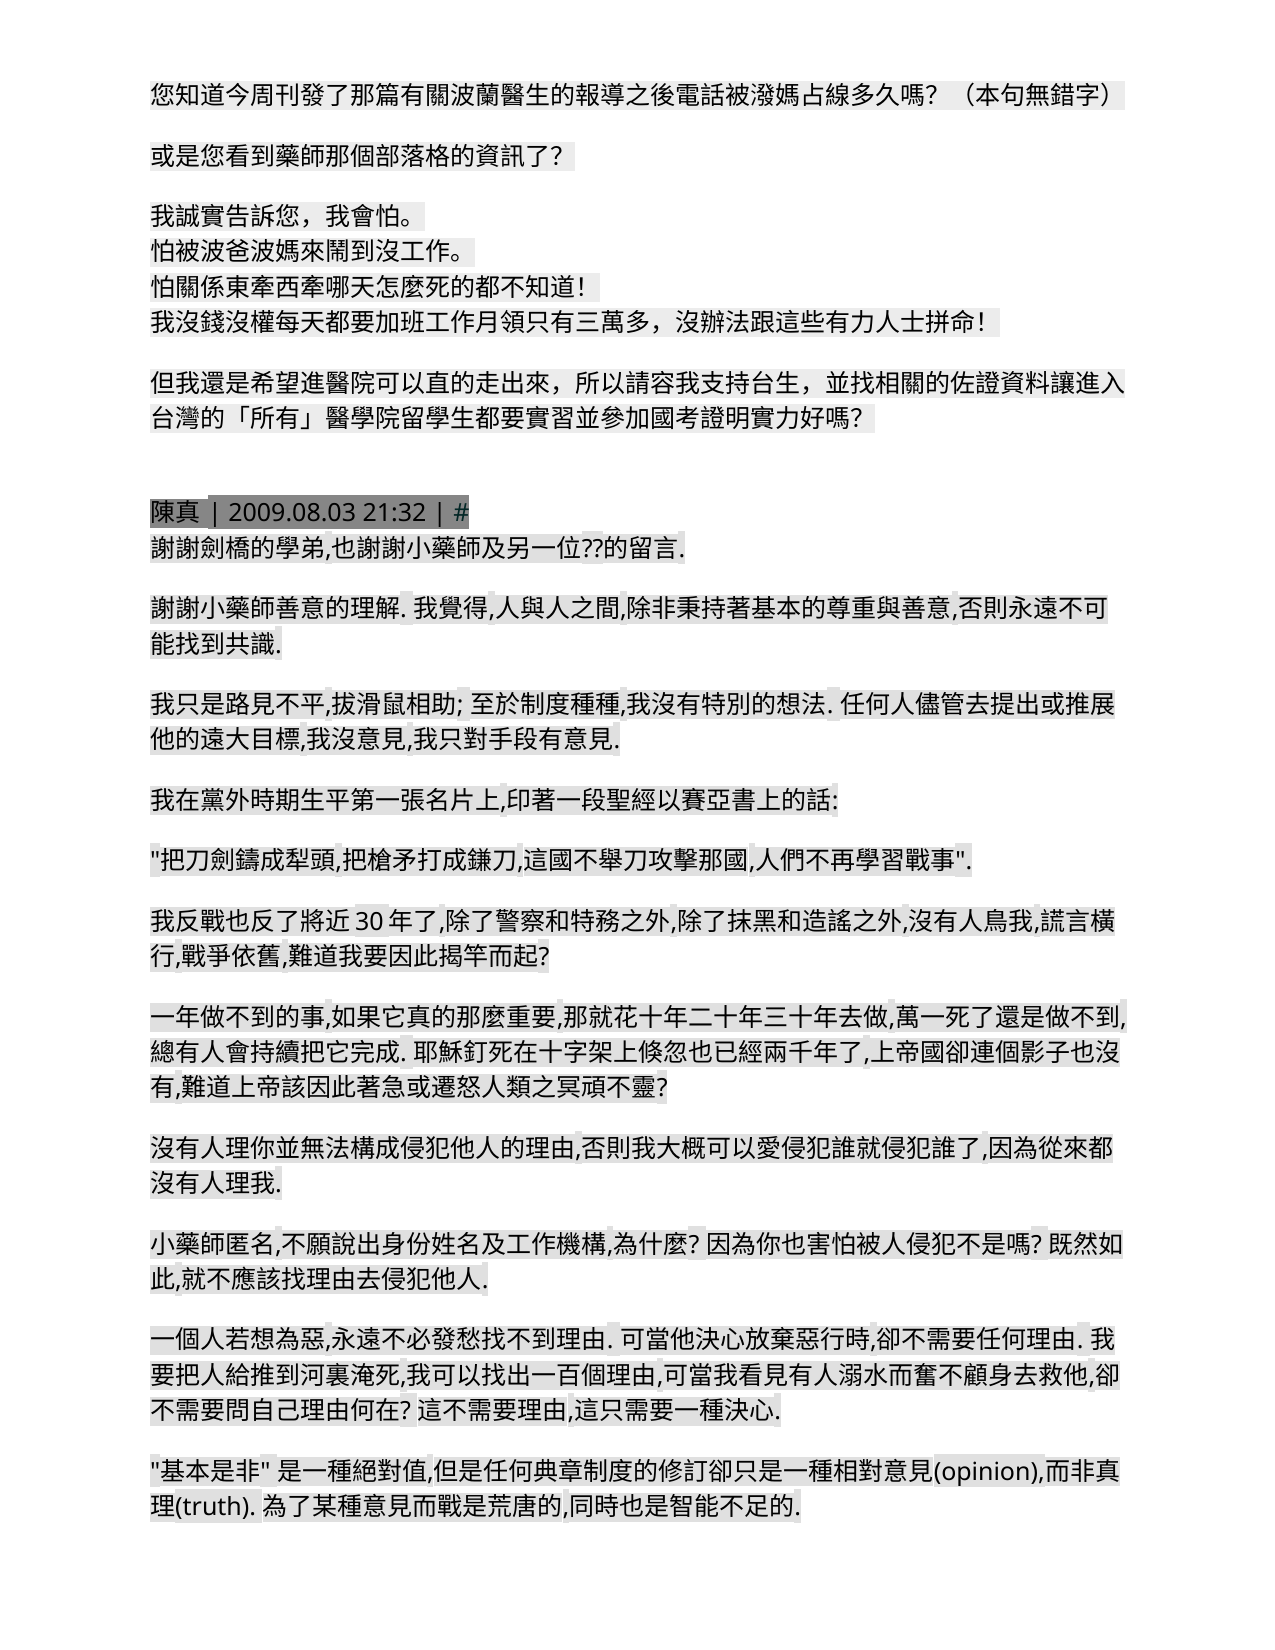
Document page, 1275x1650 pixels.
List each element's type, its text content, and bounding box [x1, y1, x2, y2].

text 一個人若想為惡,永遠不必發愁找不到理由. 可當他決心放棄惡行時,卻不需要任何理由. 我要把人給推到河裏淹死,我可以找出一百個理由,可當我看見有人溺水而奮不顧身去救他,卻不需要問自己理由何在? 這不需要理由,這只需要一種決心. [150, 1321, 1125, 1427]
text 謝謝小藥師善意的理解. 我覺得,人與人之間,除非秉持著基本的尊重與善意,否則永遠不可能找到共識. [150, 589, 1125, 660]
text 我只是路見不平,拔滑鼠相助; 至於制度種種,我沒有特別的想法. 任何人儘管去提出或推展他的遠大目標,我沒意見,我只對手段有意見. [150, 685, 1125, 756]
text 沒有人理你並無法構成侵犯他人的理由,否則我大概可以愛侵犯誰就侵犯誰了,因為從來都沒有人理我. [150, 1129, 1125, 1200]
text 一年做不到的事,如果它真的那麼重要,那就花十年二十年三十年去做,萬一死了還是做不到,總有人會持續把它完成. 耶穌釘死在十字架上倏忽也已經兩千年了,上帝國卻連個影子也沒有,難道上帝該因此著急或遷怒人類之冥頑不靈? [150, 998, 1125, 1104]
text 您知道今周刊發了那篇有關波蘭醫生的報導之後電話被潑媽占線多久嗎？（本句無錯字） [150, 75, 1125, 110]
text 陳真 | 2009.08.03 21:32 | # [150, 494, 1125, 529]
text 我在黨外時期生平第一張名片上,印著一段聖經以賽亞書上的話: [150, 781, 1125, 817]
text 或是您看到藥師那個部落格的資訊了？ [150, 135, 1125, 171]
text 但我還是希望進醫院可以直的走出來，所以請容我支持台生，並找相關的佐證資料讓進入台灣的「所有」醫學院留學生都要實習並參加國考證明實力好嗎？ [150, 362, 1125, 469]
text "基本是非" 是一種絕對值,但是任何典章制度的修訂卻只是一種相對意見(opinion),而非真理(truth). 為了某種意見而戰是荒唐的,同時也是智能不足的. [150, 1452, 1125, 1523]
text 謝謝劍橋的學弟,也謝謝小藥師及另一位??的留言. [150, 529, 1125, 564]
text 我反戰也反了將近30年了,除了警察和特務之外,除了抹黑和造謠之外,沒有人鳥我,謊言橫行,戰爭依舊,難道我要因此揭竿而起? [150, 902, 1125, 973]
text "把刀劍鑄成犁頭,把槍矛打成鎌刀,這國不舉刀攻擊那國,人們不再學習戰事". [150, 842, 1125, 877]
text 小藥師匿名,不願說出身份姓名及工作機構,為什麼? 因為你也害怕被人侵犯不是嗎? 既然如此,就不應該找理由去侵犯他人. [150, 1225, 1125, 1296]
text 我誠實告訴您，我會怕。 怕被波爸波媽來鬧到沒工作。 怕關係東牽西牽哪天怎麼死的都不知道！ 我沒錢沒權每天都要加班工作月領只有三萬多，沒辦法跟這些有力人士拼命！ [150, 196, 1125, 337]
